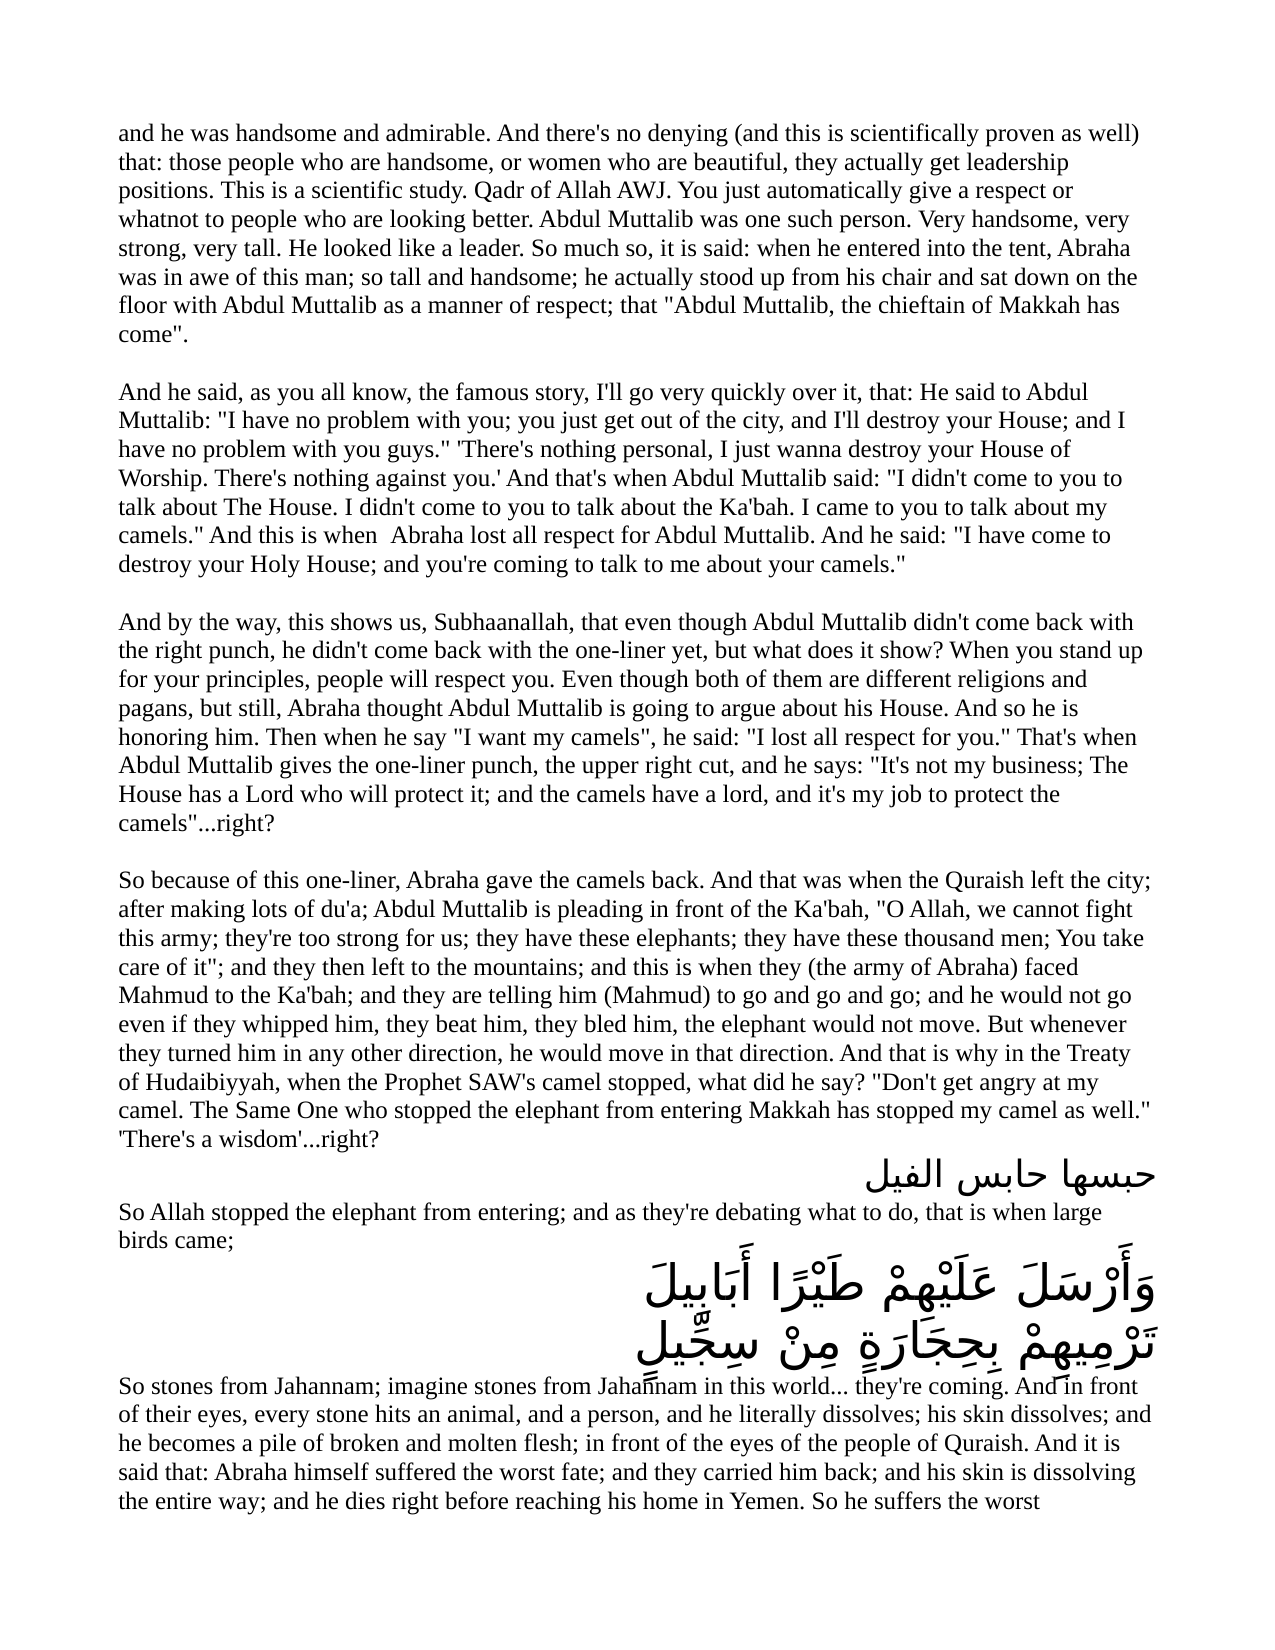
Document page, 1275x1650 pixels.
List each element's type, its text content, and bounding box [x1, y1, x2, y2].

text وَأَرْسَلَ عَلَيْهِمْ طَيْرًا أَبَابِيلَ [118, 1254, 1157, 1312]
text حبسها حابس الفيل [118, 1153, 1157, 1197]
text So stones from Jahannam; imagine stones from Jahannam in this world... they're coming. And in front of their eyes, every stone hits an animal, and a person, and he literally dissolves; his skin dissolves; and he becomes a pile of broken and molten flesh; in front of the eyes of the people of Quraish. And it is said that: Abraha himself suffered the worst fate; and they carried him back; and his skin is dissolving the entire way; and he dies right before reaching his home in Yemen. So he suffers the worst [118, 1371, 1157, 1514]
text So Allah stopped the elephant from entering; and as they're debating what to do, that is when large birds came; [118, 1197, 1157, 1254]
text and he was handsome and admirable. And there's no denying (and this is scientifically proven as well) that: those people who are handsome, or women who are beautiful, they actually get leadership positions. This is a scientific study. Qadr of Allah AWJ. You just automatically give a respect or whatnot to people who are looking better. Abdul Muttalib was one such person. Very handsome, very strong, very tall. He looked like a leader. So much so, it is said: when he entered into the tent, Abraha was in awe of this man; so tall and handsome; he actually stood up from his chair and sat down on the floor with Abdul Muttalib as a manner of respect; that "Abdul Muttalib, the chieftain of Makkah has come". And he said, as you all know, the famous story, I'll go very quickly over it, that: He said to Abdul Muttalib: "I have no problem with you; you just get out of the city, and I'll destroy your House; and I have no problem with you guys." 'There's nothing personal, I just wanna destroy your House of Worship. There's nothing against you.' And that's when Abdul Muttalib said: "I didn't come to you to talk about The House. I didn't come to you to talk about the Ka'bah. I came to you to talk about my camels." And this is when Abraha lost all respect for Abdul Muttalib. And he said: "I have come to destroy your Holy House; and you're coming to talk to me about your camels." And by the way, this shows us, Subhaanallah, that even though Abdul Muttalib didn't come back with the right punch, he didn't come back with the one-liner yet, but what does it show? When you stand up for your principles, people will respect you. Even though both of them are different religions and pagans, but still, Abraha thought Abdul Muttalib is going to argue about his House. And so he is honoring him. Then when he say "I want my camels", he said: "I lost all respect for you." That's when Abdul Muttalib gives the one-liner punch, the upper right cut, and he says: "It's not my business; The House has a Lord who will protect it; and the camels have a lord, and it's my job to protect the camels"...right? So because of this one-liner, Abraha gave the camels back. And that was when the Quraish left the city; after making lots of du'a; Abdul Muttalib is pleading in front of the Ka'bah, "O Allah, we cannot fight this army; they're too strong for us; they have these elephants; they have these thousand men; You take care of it"; and they then left to the mountains; and this is when they (the army of Abraha) faced Mahmud to the Ka'bah; and they are telling him (Mahmud) to go and go and go; and he would not go even if they whipped him, they beat him, they bled him, the elephant would not move. But whenever they turned him in any other direction, he would move in that direction. And that is why in the Treaty of Hudaibiyyah, when the Prophet SAW's camel stopped, what did he say? "Don't get angry at my camel. The Same One who stopped the elephant from entering Makkah has stopped my camel as well." 'There's a wisdom'...right? [118, 118, 1157, 1153]
text تَرْمِيهِمْ بِحِجَارَةٍ مِنْ سِجِّيلٍ [118, 1312, 1157, 1371]
